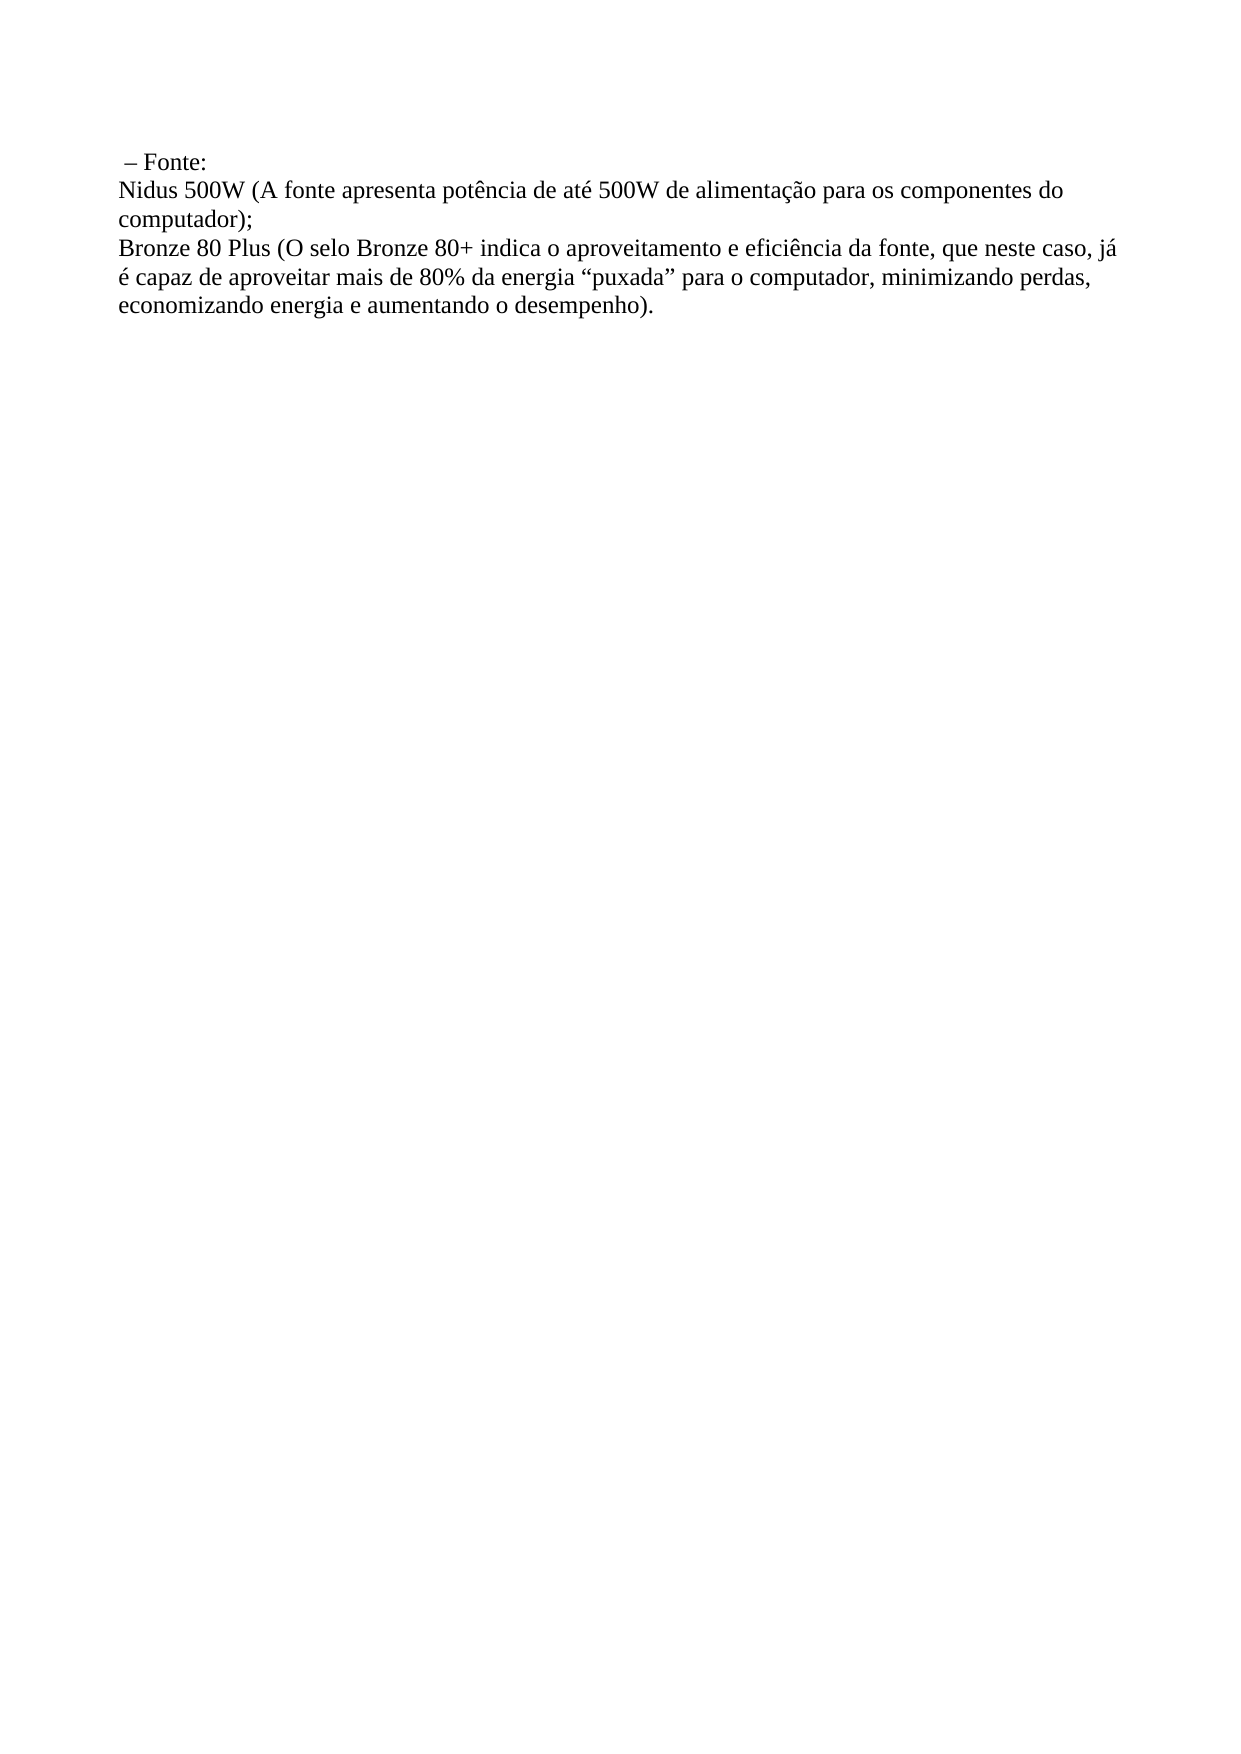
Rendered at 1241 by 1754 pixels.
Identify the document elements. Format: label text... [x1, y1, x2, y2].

text Nidus 500W (A fonte apresenta potência de até 500W de alimentação para os componentes do computador); [118, 176, 1122, 233]
text – Fonte: [118, 147, 1122, 176]
text Bronze 80 Plus (O selo Bronze 80+ indica o aproveitamento e eficiência da fonte, que neste caso, já é capaz de aproveitar mais de 80% da energia “puxada” para o computador, minimizando perdas, economizando energia e aumentando o desempenho). [118, 233, 1122, 319]
